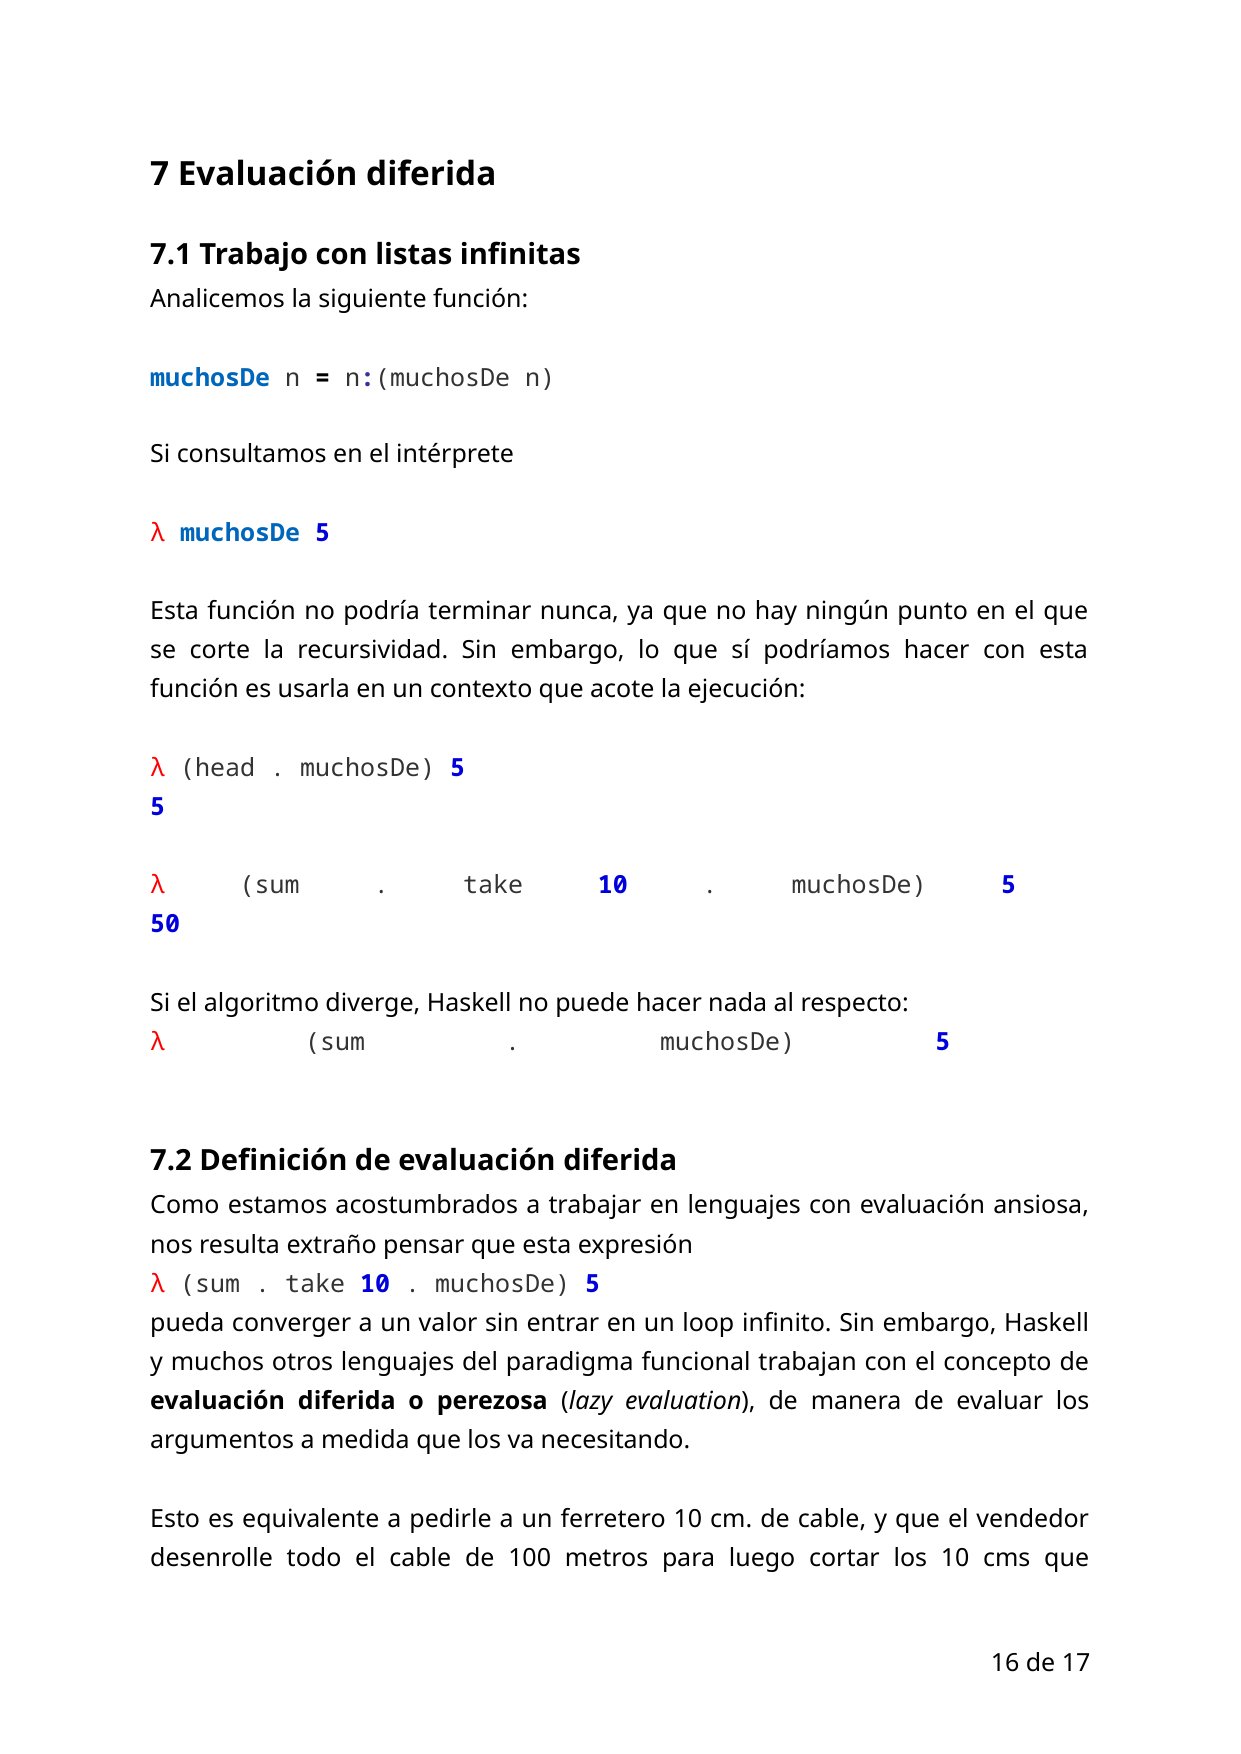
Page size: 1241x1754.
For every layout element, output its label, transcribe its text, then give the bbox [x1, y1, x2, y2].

text 5 [150, 788, 1090, 822]
text λ muchosDe 5 [150, 514, 1090, 548]
text Esto es equivalente a pedirle a un ferretero 10 cm. de cable, y que el vendedor desenrolle todo el cable de 100 metros para luego cortar los 10 cms que [150, 1501, 1090, 1574]
text Si consultamos en el intérprete [150, 436, 1090, 470]
text λ (sum . muchosDe) 5 [150, 1023, 1090, 1097]
text Esta función no podría terminar nunca, ya que no hay ningún punto en el que se corte la recursividad. Sin embargo, lo que sí podríamos hacer con esta función es usarla en un contexto que acote la ejecución: [150, 592, 1090, 705]
subtitle 7 Evaluación diferida [150, 150, 1090, 195]
text Analicemos la siguiente función: [150, 281, 1090, 315]
text muchosDe n = n:(muchosDe n) [150, 359, 1090, 393]
text Como estamos acostumbrados a trabajar en lenguajes con evaluación ansiosa, nos resulta extraño pensar que esta expresión [150, 1187, 1090, 1260]
text λ (sum . take 10 . muchosDe) 5 [150, 1266, 1090, 1299]
text λ (sum . take 10 . muchosDe) 5 50 [150, 867, 1090, 940]
text pueda converger a un valor sin entrar en un loop infinito. Sin embargo, Haskell y muchos otros lenguajes del paradigma funcional trabajan con el concepto de evaluación diferida o perezosa (lazy evaluation), de manera de evaluar los argumentos a medida que los va necesitando. [150, 1305, 1090, 1456]
text Si el algoritmo diverge, Haskell no puede hacer nada al respecto: [150, 984, 1090, 1018]
subtitle 7.2 Definición de evaluación diferida [150, 1139, 1090, 1179]
text λ (head . muchosDe) 5 [150, 749, 1090, 783]
subtitle 7.1 Trabajo con listas infinitas [150, 233, 1090, 273]
